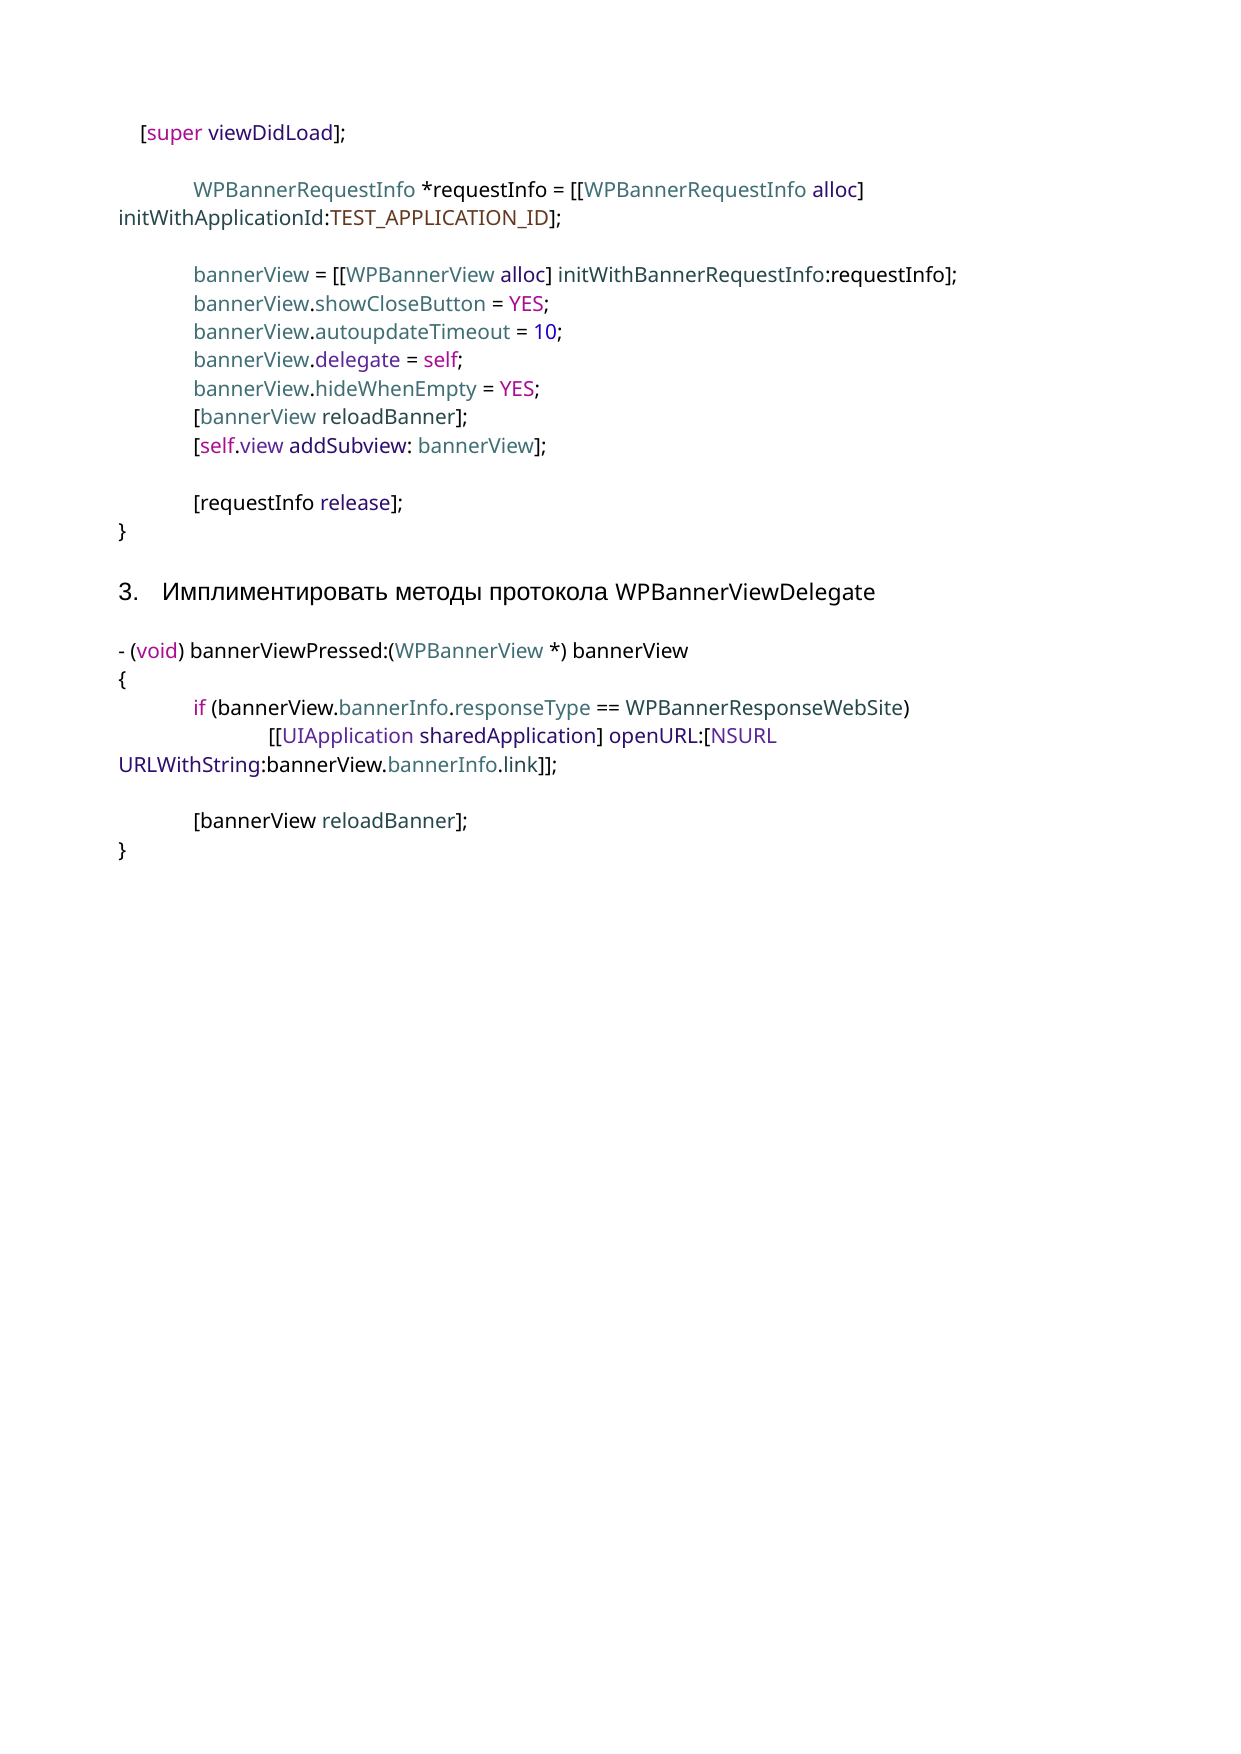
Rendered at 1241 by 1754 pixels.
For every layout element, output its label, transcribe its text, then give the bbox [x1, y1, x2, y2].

text [bannerView reloadBanner]; [118, 402, 1122, 431]
text [bannerView reloadBanner]; [118, 807, 1122, 835]
text [self.view addSubview: bannerView]; [118, 431, 1122, 459]
text bannerView.showCloseButton = YES; [118, 289, 1122, 317]
text [[UIApplication sharedApplication] openURL:[NSURL URLWithString:bannerView.bannerInfo.link]]; [118, 721, 1122, 778]
text [super viewDidLoad]; [118, 118, 1122, 147]
text - (void) bannerViewPressed:(WPBannerView *) bannerView [118, 636, 1122, 664]
text bannerView.autoupdateTimeout = 10; [118, 317, 1122, 346]
text { [118, 664, 1122, 693]
text if (bannerView.bannerInfo.responseType == WPBannerResponseWebSite) [118, 693, 1122, 721]
text } [118, 516, 1122, 545]
text } [118, 835, 1122, 863]
list Имплиментировать методы протокола WPBannerViewDelegate [118, 576, 1122, 607]
text bannerView = [[WPBannerView alloc] initWithBannerRequestInfo:requestInfo]; [118, 260, 1122, 289]
text bannerView.hideWhenEmpty = YES; [118, 374, 1122, 402]
text WPBannerRequestInfo *requestInfo = [[WPBannerRequestInfo alloc] initWithApplicationId:TEST_APPLICATION_ID]; [118, 175, 1122, 232]
text [requestInfo release]; [118, 488, 1122, 516]
text bannerView.delegate = self; [118, 346, 1122, 374]
